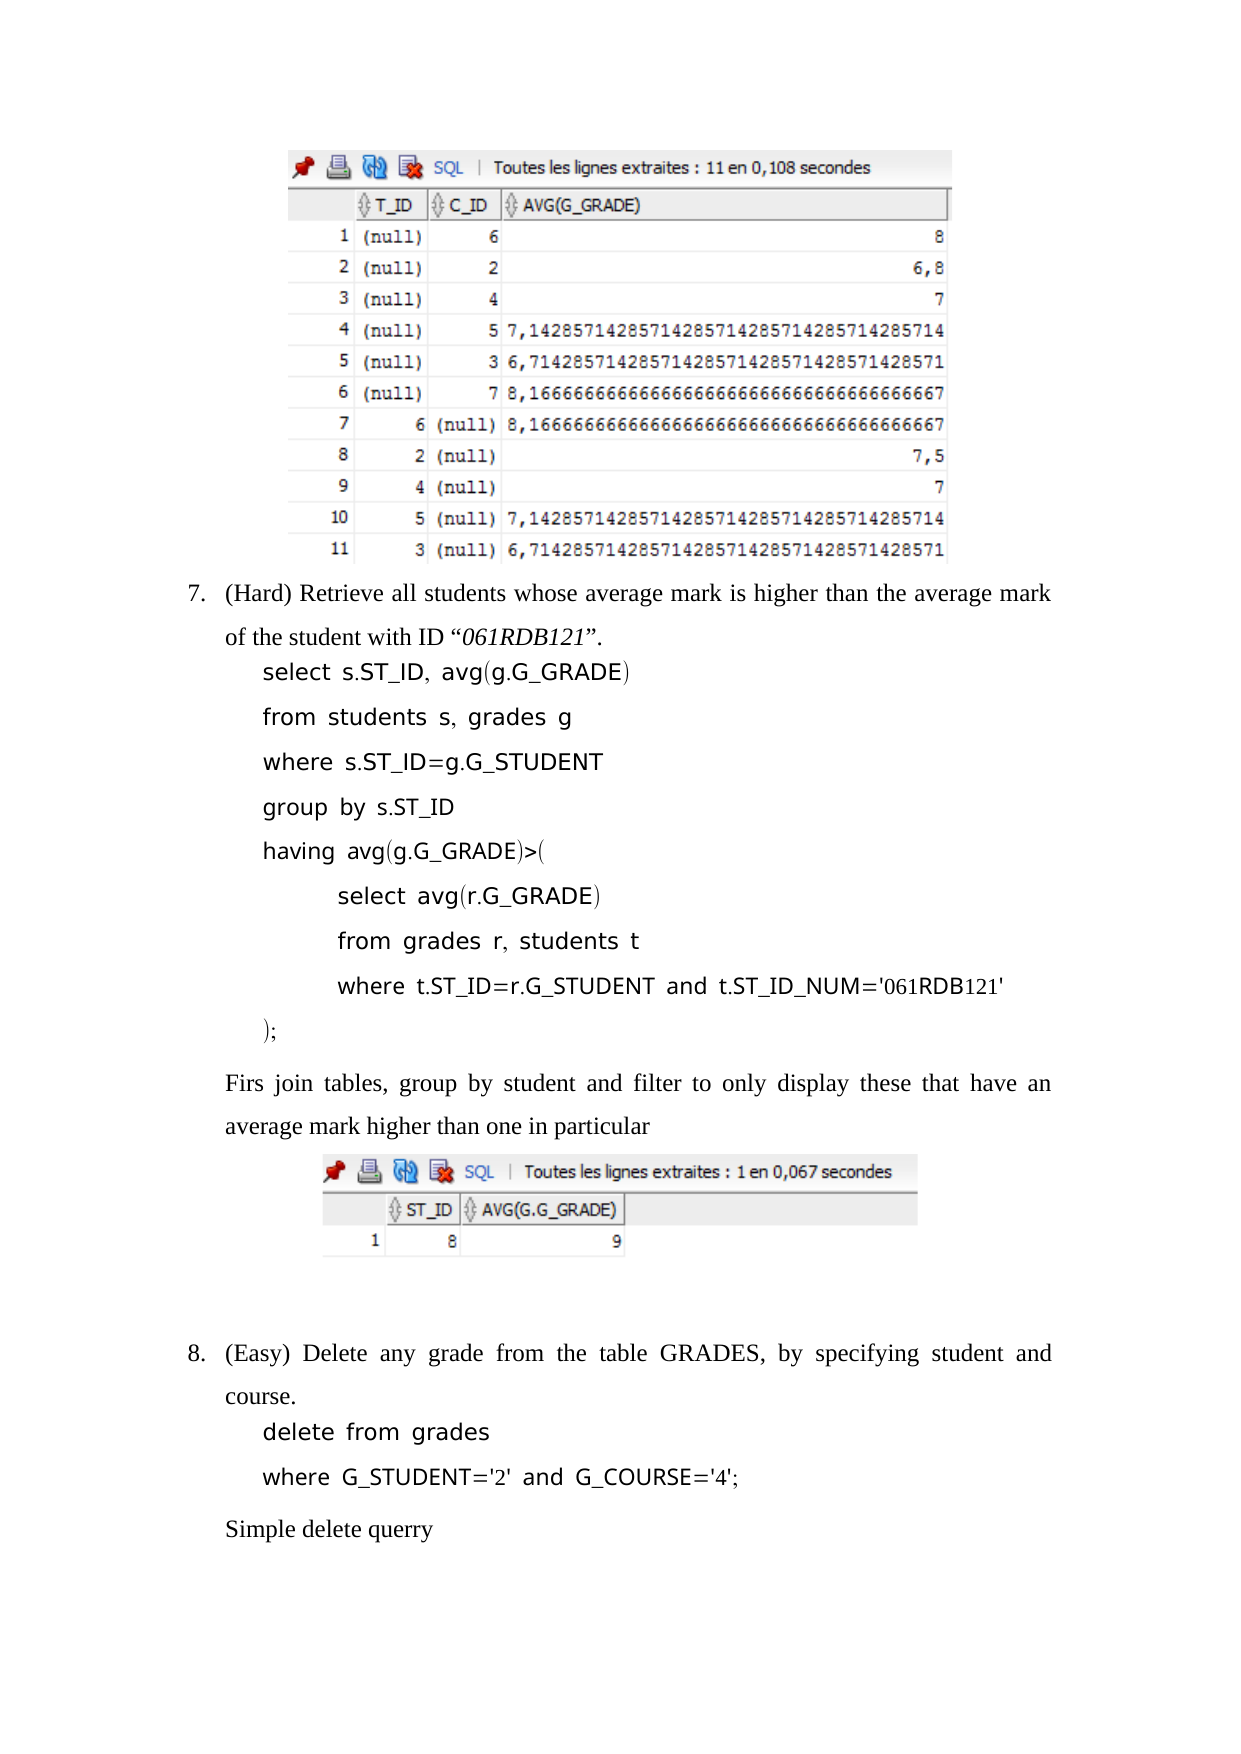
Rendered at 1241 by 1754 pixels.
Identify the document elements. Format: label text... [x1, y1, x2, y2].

list where s.ST_ID=g.G_STUDENT [262, 754, 1053, 775]
list ); [262, 1023, 1053, 1044]
list where G_STUDENT='2' and G_COURSE='4'; [262, 1469, 1053, 1490]
list from students s, grades g [262, 709, 1053, 730]
picture [322, 1154, 918, 1281]
list select s.ST_ID, avg(g.G_GRADE) [262, 665, 1053, 686]
list group by s.ST_ID [262, 799, 1053, 820]
list where t.ST_ID=r.G_STUDENT and t.ST_ID_NUM='061RDB121' [262, 978, 1053, 999]
list Simple delete querry [187, 1514, 1053, 1543]
list having avg(g.G_GRADE)>( [262, 844, 1053, 865]
list select avg(r.G_GRADE) [262, 889, 1053, 909]
list delete from grades [262, 1424, 1053, 1445]
list (Easy) Delete any grade from the table GRADES, by specifying student and course. [187, 1338, 1053, 1410]
list (Hard) Retrieve all students whose average mark is higher than the average mark of the student with ID “061RDB121”. [187, 150, 1053, 650]
list Firs join tables, group by student and filter to only display these that have an average mark higher than one in particular [187, 1068, 1053, 1140]
list from grades r, students t [262, 933, 1053, 954]
picture [288, 150, 953, 564]
